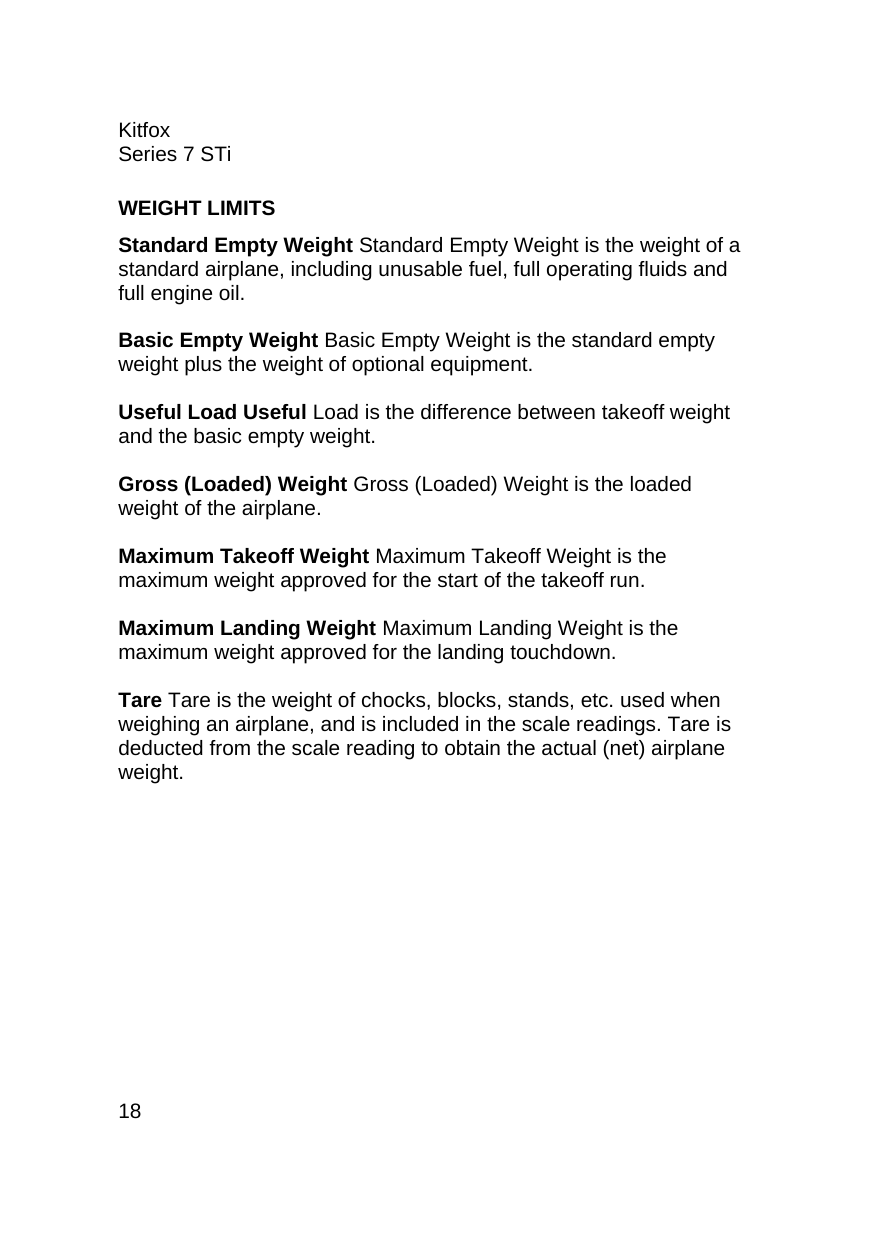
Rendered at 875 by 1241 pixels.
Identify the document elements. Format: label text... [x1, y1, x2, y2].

text Tare Tare is the weight of chocks, blocks, stands, etc. used when weighing an airplane, and is included in the scale readings. Tare is deducted from the scale reading to obtain the actual (net) airplane weight. [118, 688, 756, 783]
text Gross (Loaded) Weight Gross (Loaded) Weight is the loaded weight of the airplane. [118, 472, 756, 520]
text Useful Load Useful Load is the difference between takeoff weight and the basic empty weight. [118, 400, 756, 448]
text Maximum Landing Weight Maximum Landing Weight is the maximum weight approved for the landing touchdown. [118, 616, 756, 664]
text Maximum Takeoff Weight Maximum Takeoff Weight is the maximum weight approved for the start of the takeoff run. [118, 544, 756, 592]
text Standard Empty Weight Standard Empty Weight is the weight of a standard airplane, including unusable fuel, full operating fluids and full engine oil. [118, 232, 756, 304]
subtitle WEIGHT LIMITS [118, 196, 756, 220]
text Basic Empty Weight Basic Empty Weight is the standard empty weight plus the weight of optional equipment. [118, 328, 756, 376]
